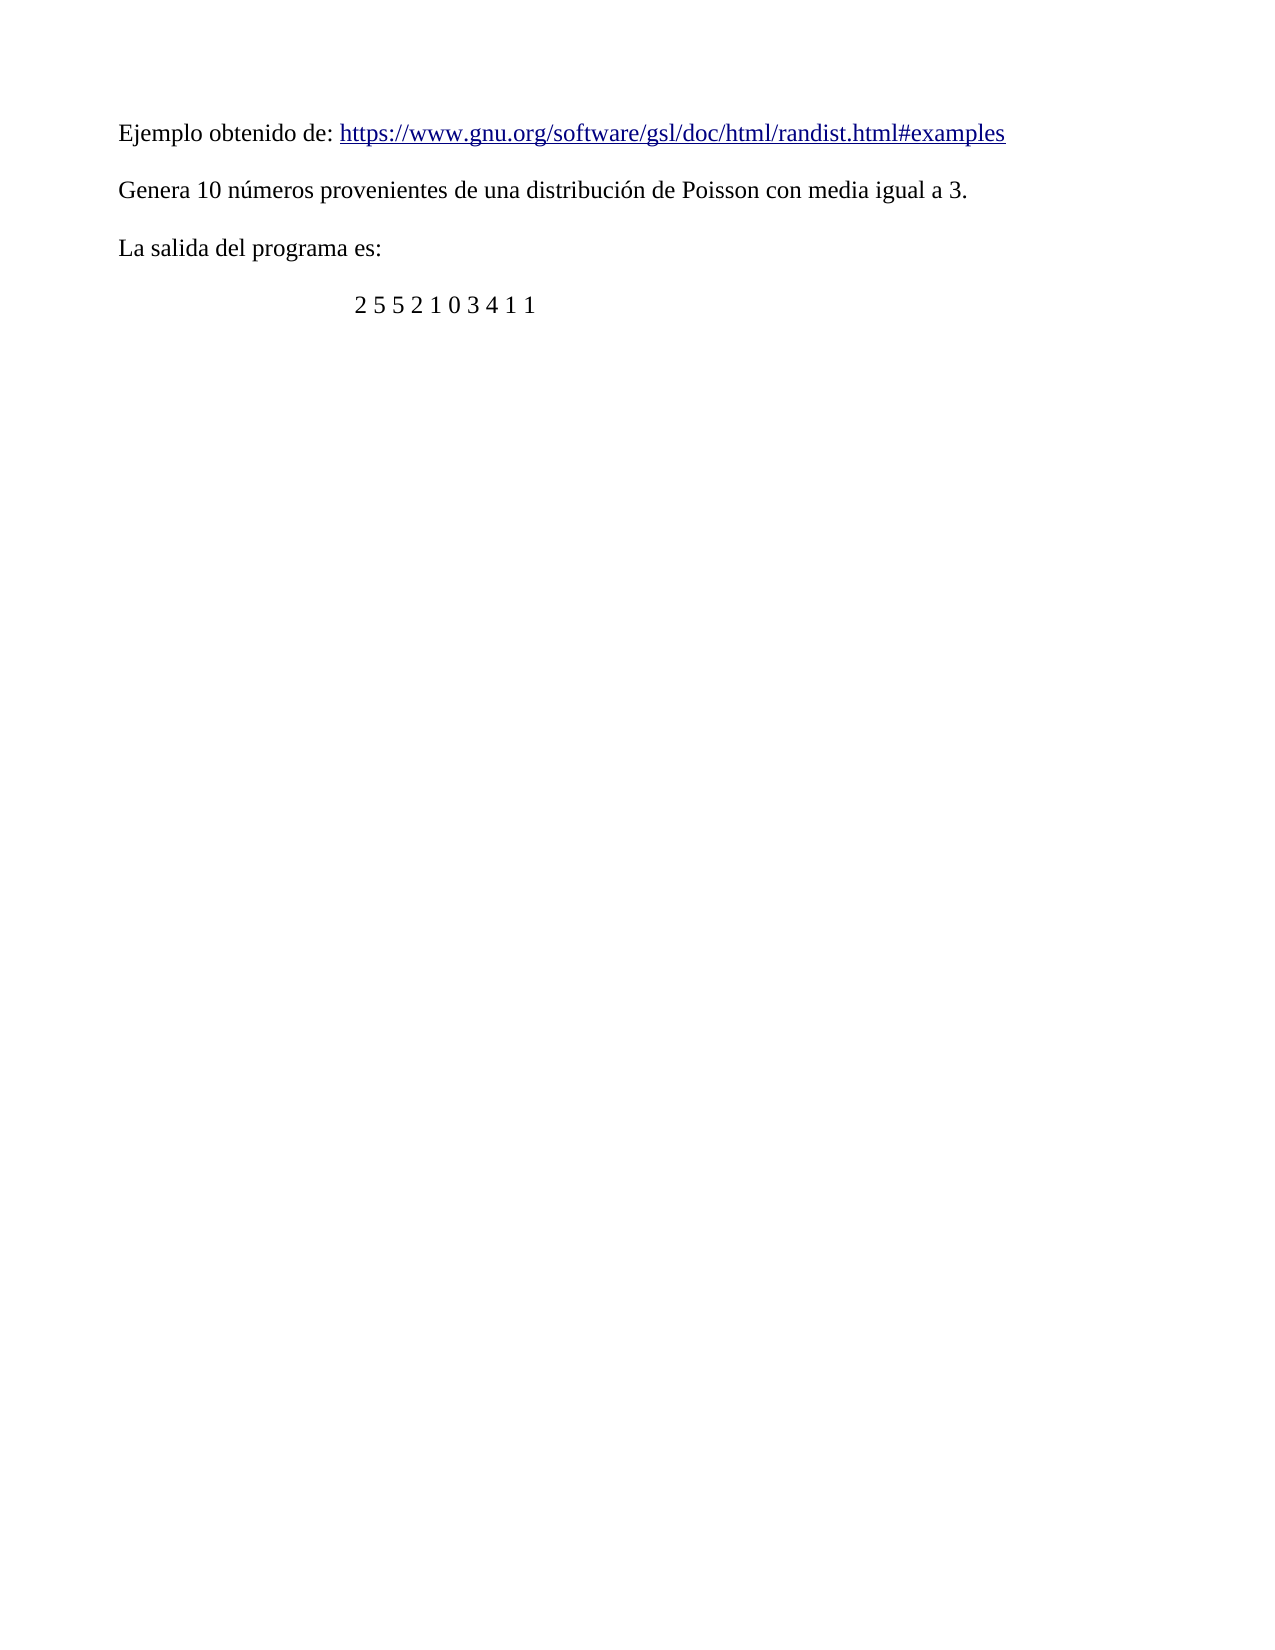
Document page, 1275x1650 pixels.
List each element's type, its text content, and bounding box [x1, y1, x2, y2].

text 2 5 5 2 1 0 3 4 1 1 [118, 291, 1157, 319]
text Ejemplo obtenido de: https://www.gnu.org/software/gsl/doc/html/randist.html#examples [118, 118, 1157, 147]
text Genera 10 números provenientes de una distribución de Poisson con media igual a 3. [118, 176, 1157, 204]
text La salida del programa es: [118, 233, 1157, 262]
